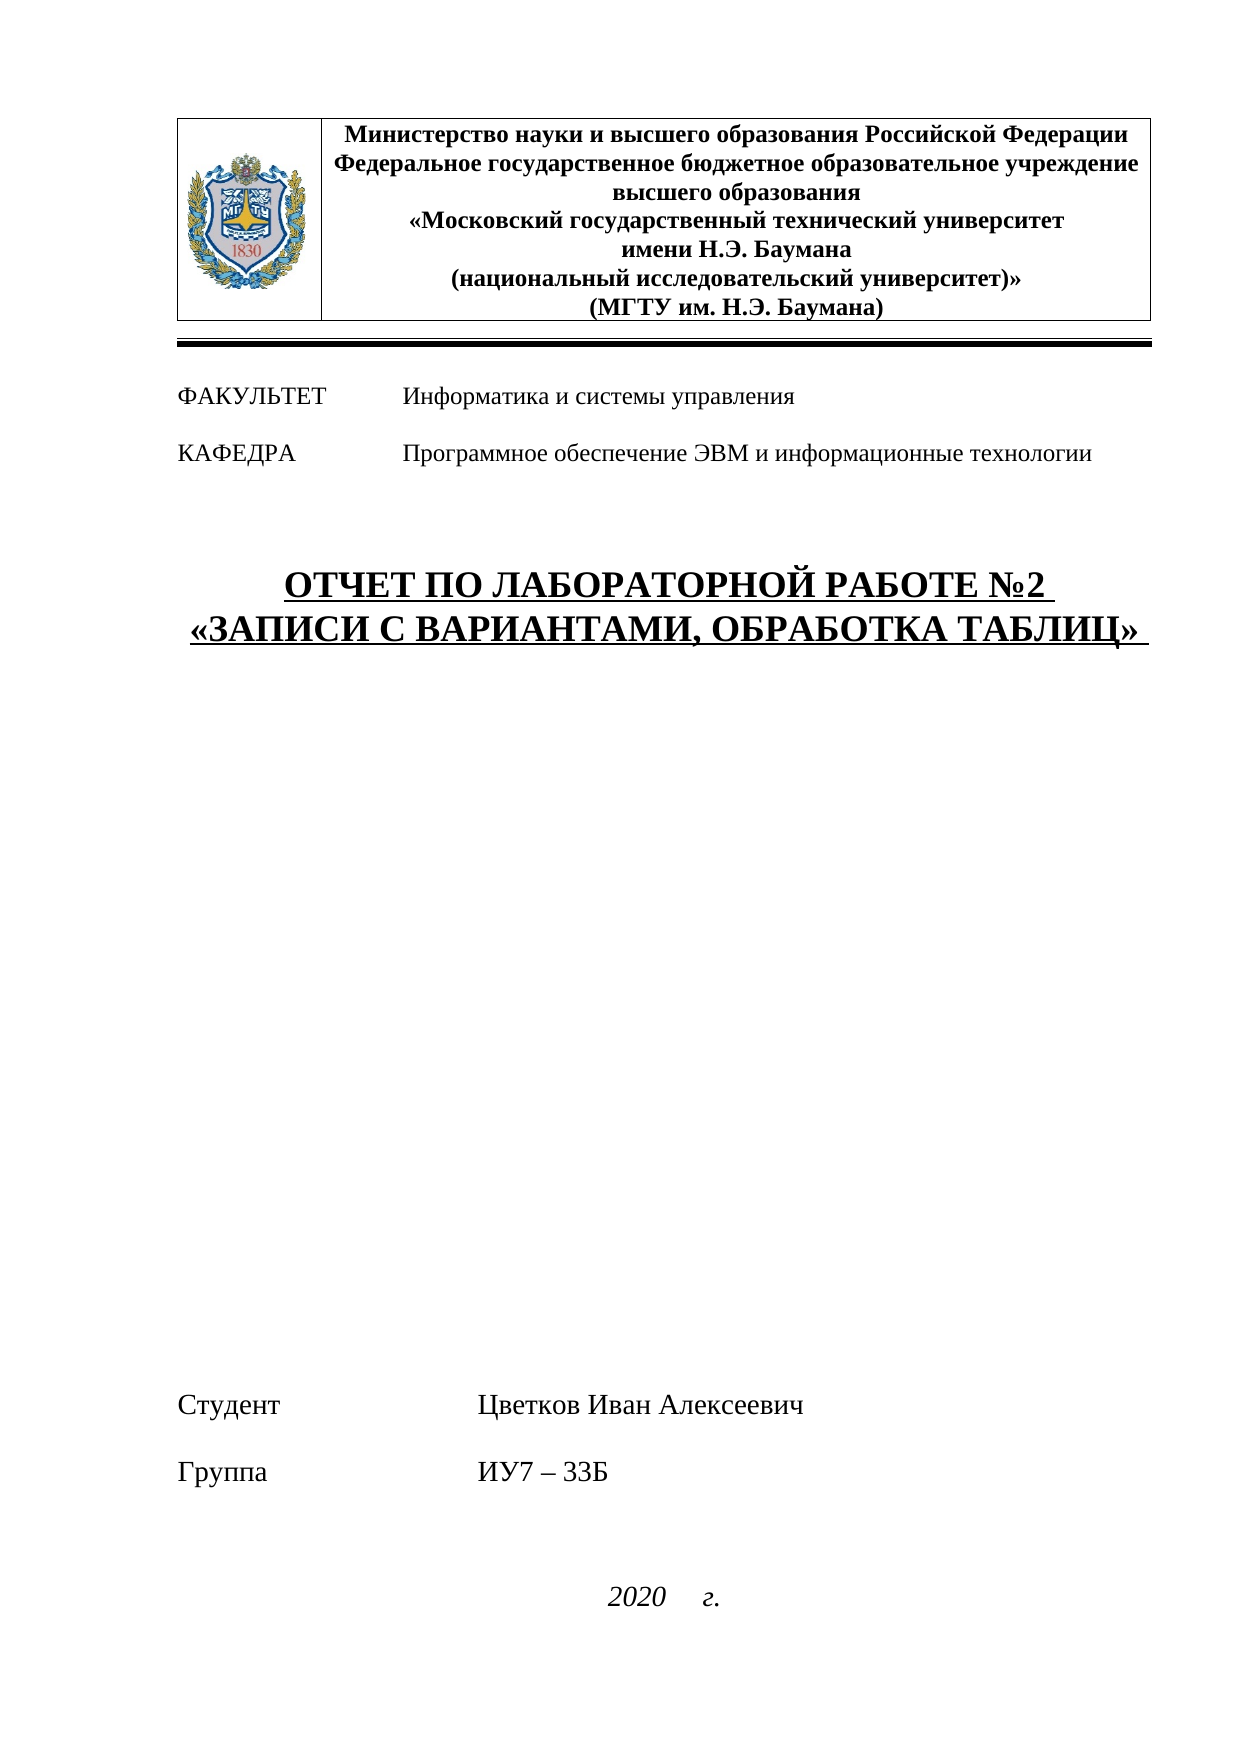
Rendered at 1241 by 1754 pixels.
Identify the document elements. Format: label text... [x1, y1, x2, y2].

picture [196, 153, 307, 290]
text ФАКУЛЬТЕТ Информатика и системы управления [177, 381, 1152, 409]
text «ЗАПИСИ С ВАРИАНТАМИ, ОБРАБОТКА ТАБЛИЦ» [177, 606, 1152, 649]
text Группа ИУ7 – 33Б [177, 1454, 1152, 1488]
text 2020 г. [177, 1579, 1152, 1612]
text ОТЧЕТ ПО ЛАБОРАТОРНОЙ РАБОТЕ №2 [177, 563, 1152, 606]
text Студент Цветков Иван Алексеевич [177, 1387, 1152, 1421]
table_header [178, 119, 321, 320]
table_header Министерство науки и высшего образования Российской Федерации Федеральное государственное бюджетное образовательное учреждение высшего образования «Московский государственный технический университет имени Н.Э. Баумана (национальный исследовательский университет)» (МГТУ им. Н.Э. Баумана) [322, 119, 1150, 320]
text КАФЕДРА Программное обеспечение ЭВМ и информационные технологии [177, 438, 1152, 467]
